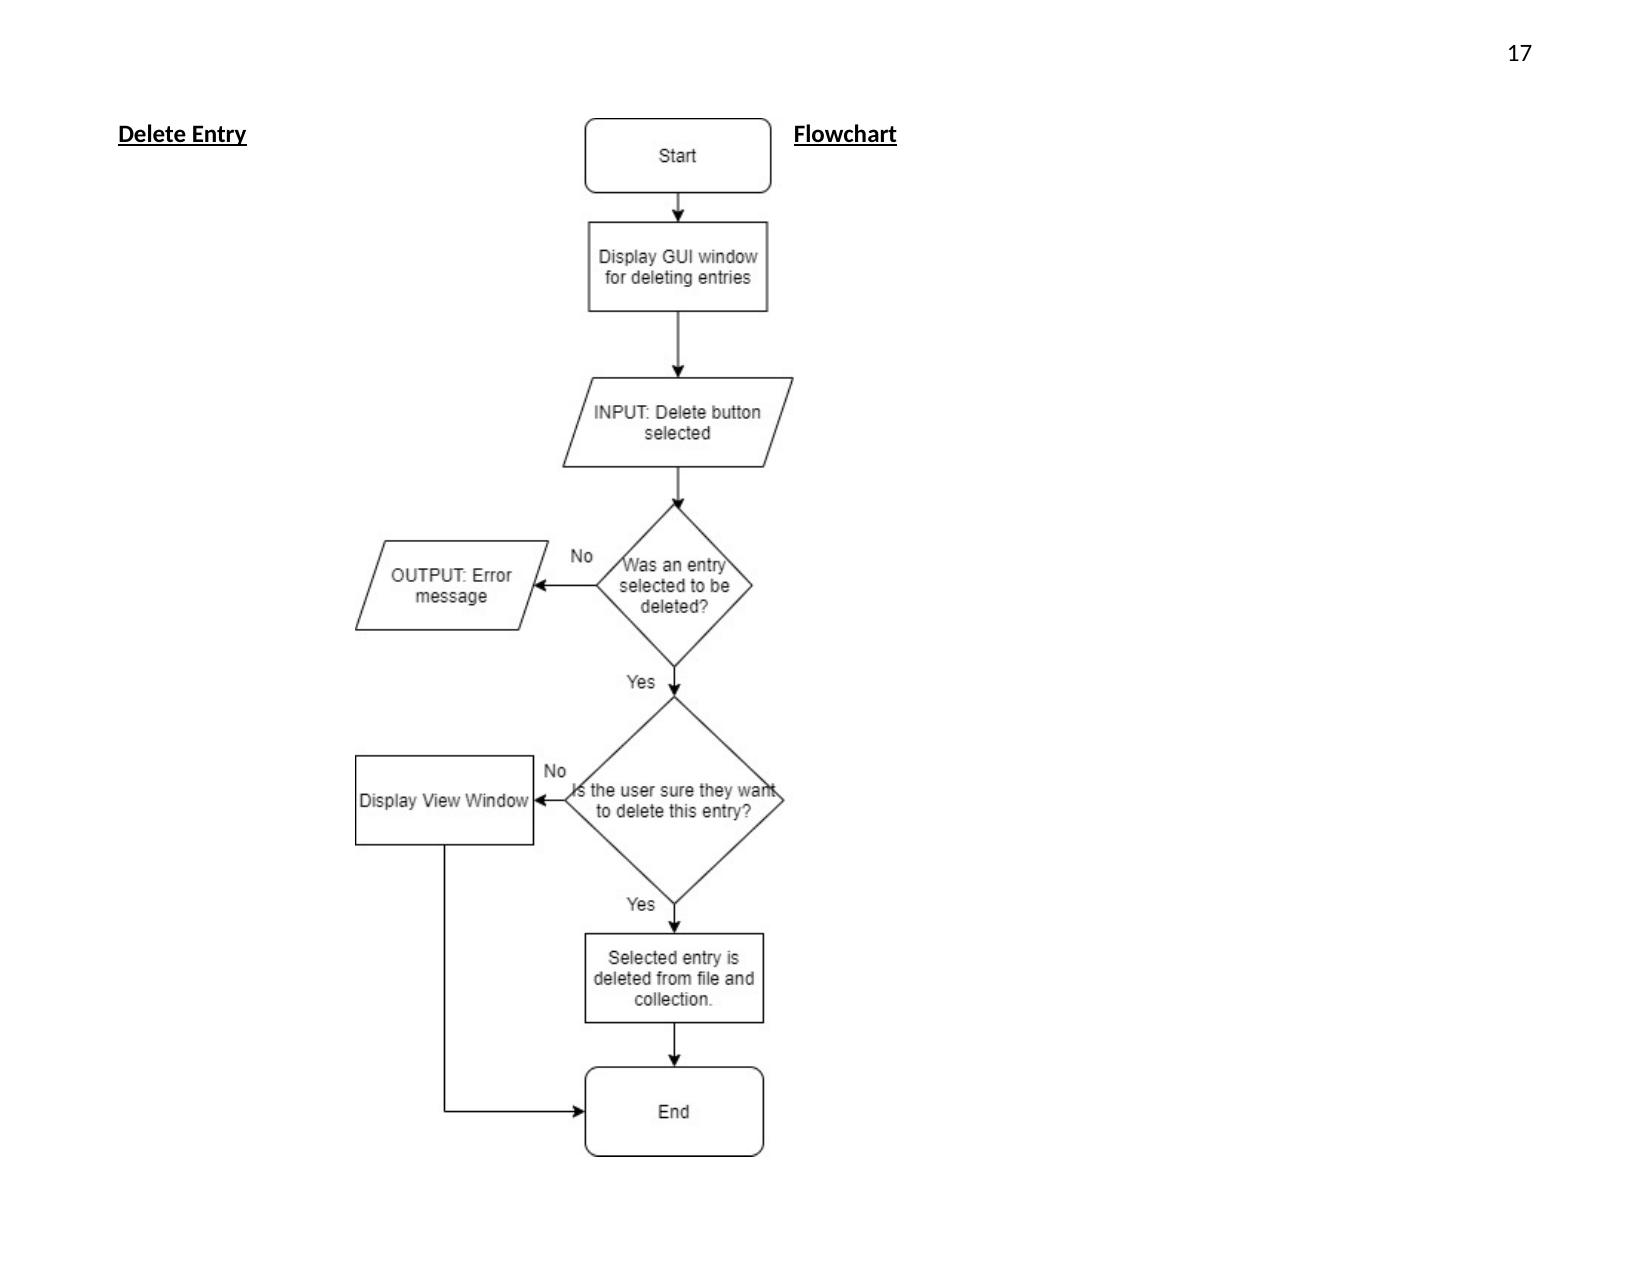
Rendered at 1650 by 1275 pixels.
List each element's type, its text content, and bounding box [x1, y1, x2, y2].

text Delete Entry [118, 118, 355, 149]
text Flowchart [794, 118, 1532, 149]
